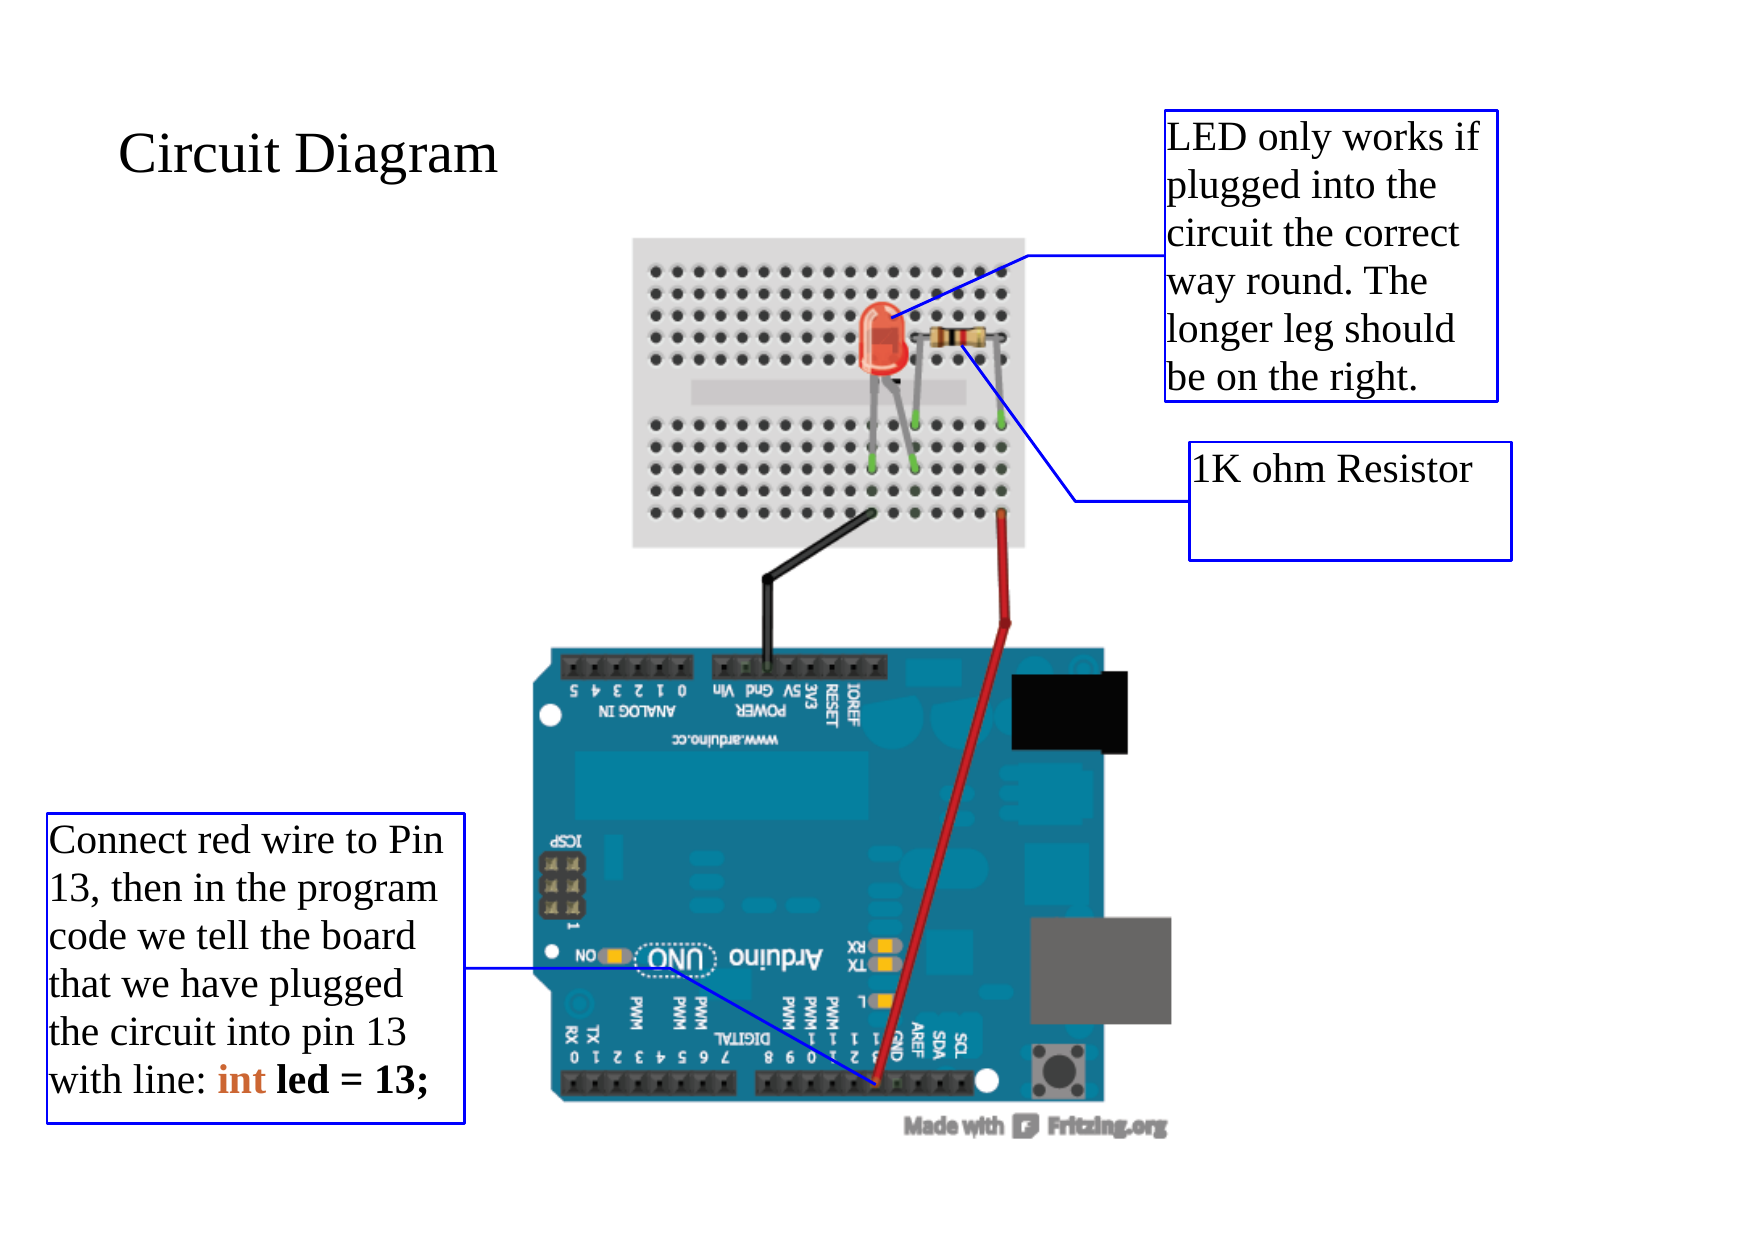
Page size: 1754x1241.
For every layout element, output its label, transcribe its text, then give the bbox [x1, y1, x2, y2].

text Circuit Diagram [1499, 118, 1636, 185]
text Circuit Diagram [1166, 118, 1496, 185]
text Circuit Diagram [118, 118, 1164, 185]
picture [1204, 186, 1212, 196]
picture [1172, 186, 1182, 197]
picture [1172, 373, 1182, 389]
picture [485, 186, 1220, 1175]
picture [1215, 228, 1220, 244]
picture [1191, 443, 1220, 559]
picture [1166, 186, 1220, 400]
